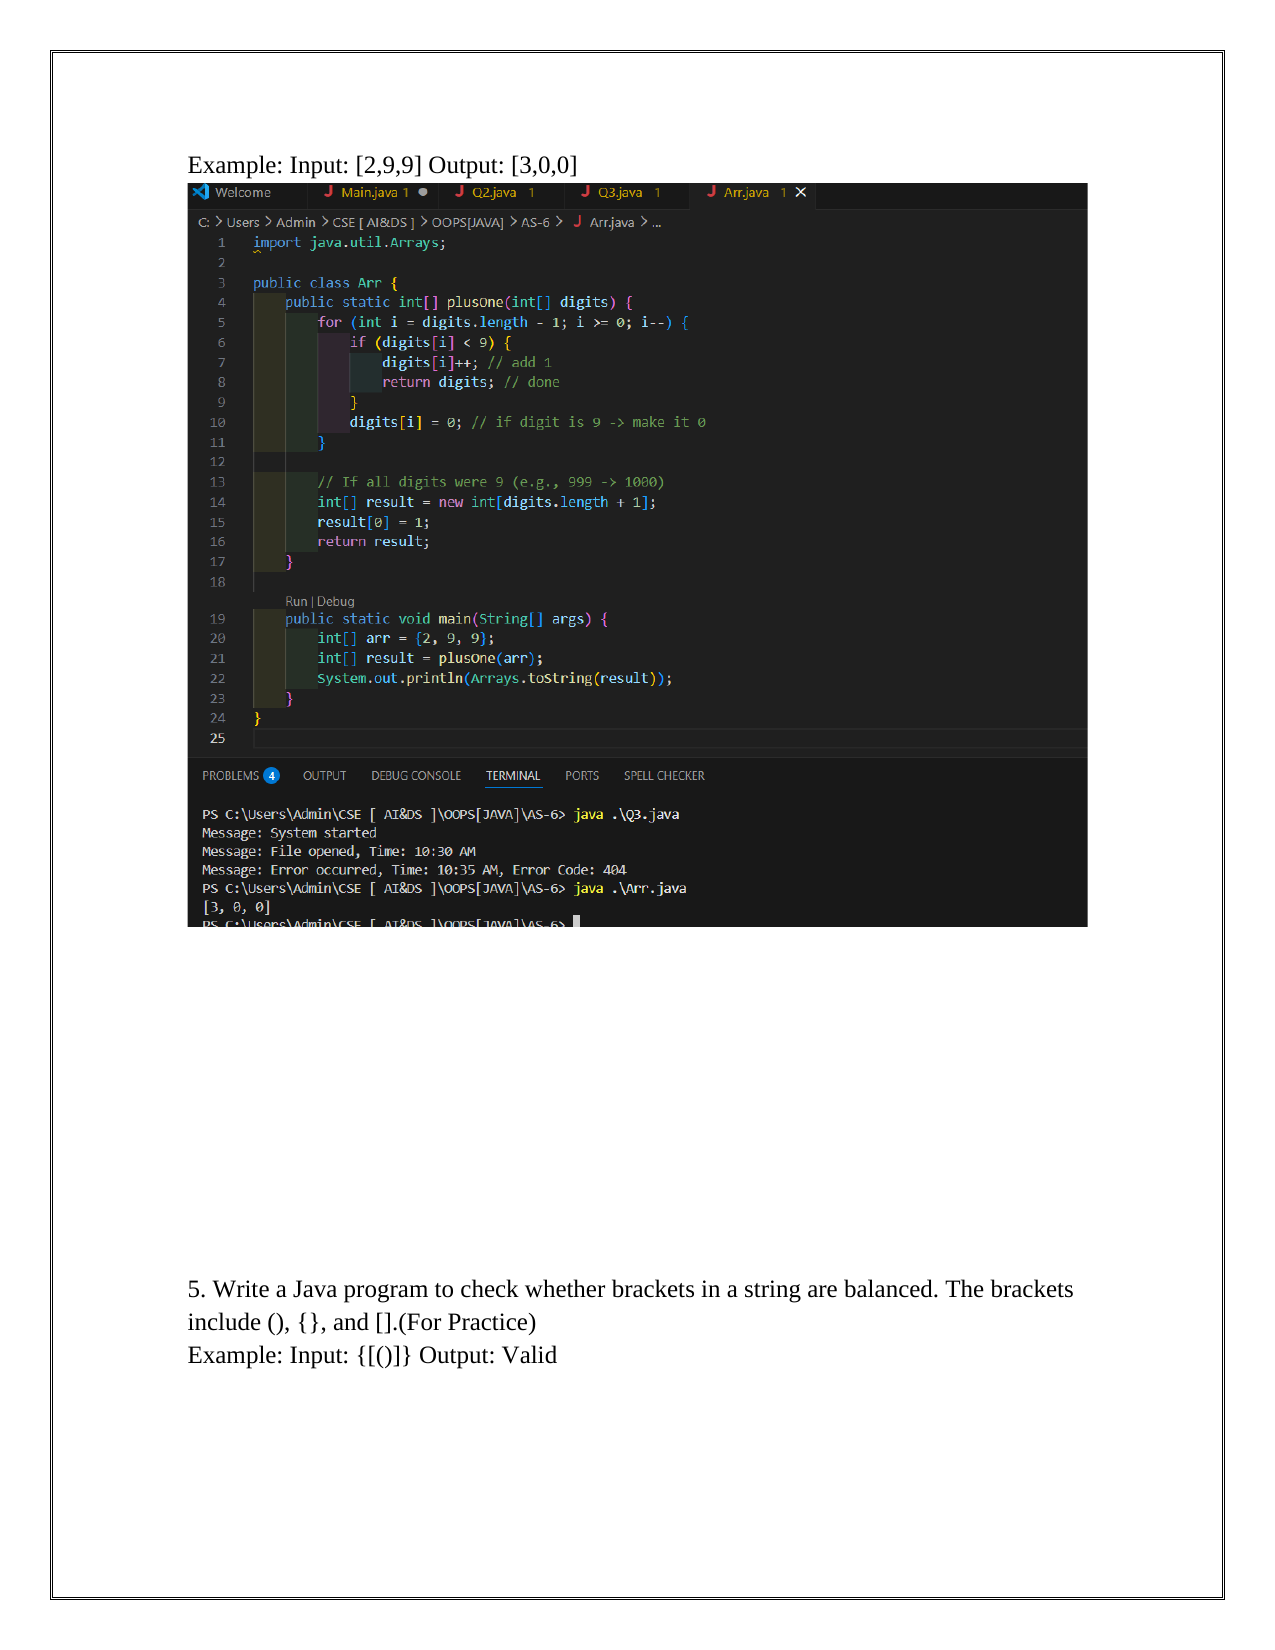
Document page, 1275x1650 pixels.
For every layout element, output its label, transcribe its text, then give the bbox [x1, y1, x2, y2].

text 5. Write a Java program to check whether brackets in a string are balanced. The brackets include (), {}, and [].(For Practice) Example: Input: {[()]} Output: Valid [187, 1274, 1087, 1369]
text Example: Input: [2,9,9] Output: [3,0,0] [187, 150, 1087, 183]
